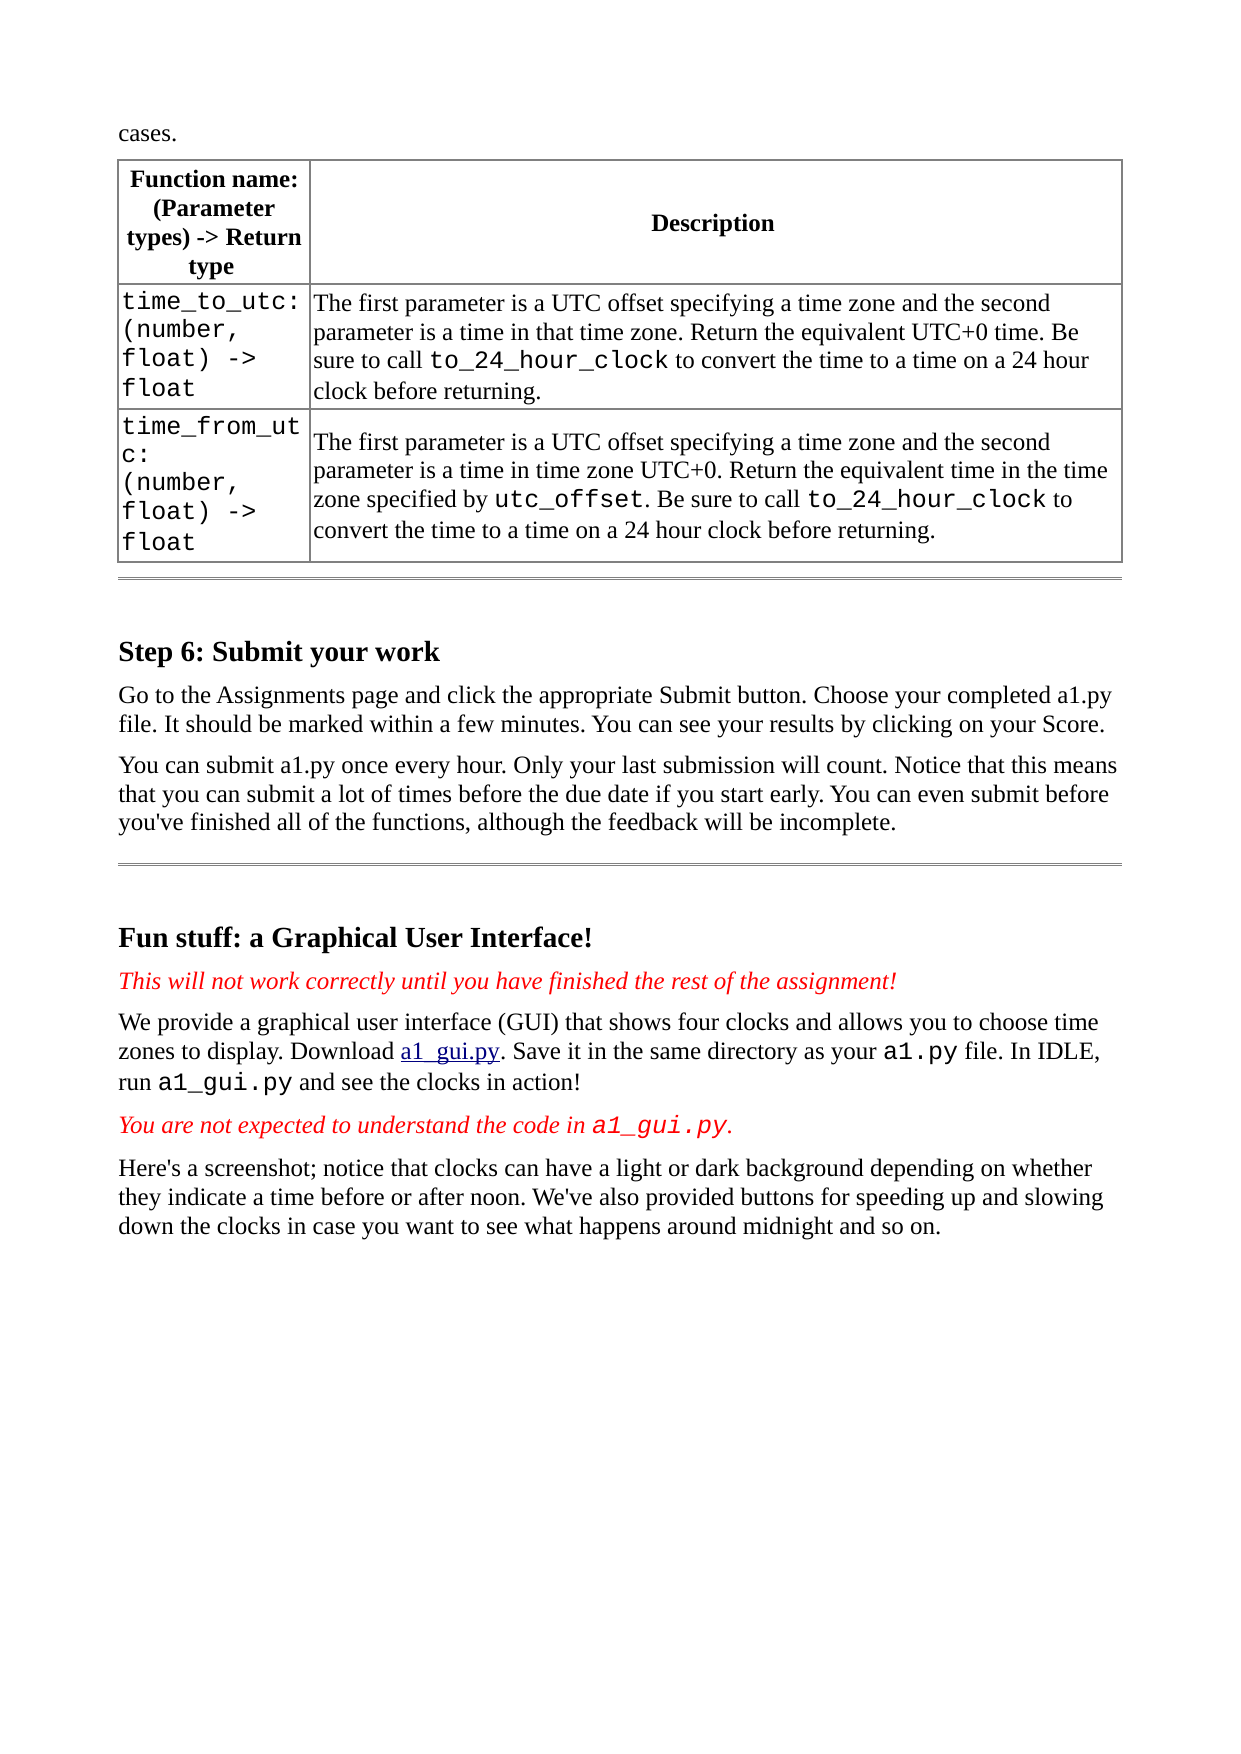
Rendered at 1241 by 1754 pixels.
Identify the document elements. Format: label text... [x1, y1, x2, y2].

table_header Function name: (Parameter types) -> Return type [119, 161, 309, 283]
text cases. [118, 118, 1122, 147]
table_cell The first parameter is a UTC offset specifying a time zone and the second parameter is a time in that time zone. Return the equivalent UTC+0 time. Be sure to call to_24_hour_clock to convert the time to a time on a 24 hour clock before returning. [311, 285, 1121, 408]
subtitle Step 6: Submit your work [118, 634, 1122, 667]
text Here's a screenshot; notice that clocks can have a light or dark background depending on whether they indicate a time before or after noon. We've also provided buttons for speeding up and slowing down the clocks in case you want to see what happens around midnight and so on. [118, 1153, 1122, 1239]
table_header Description [311, 161, 1121, 283]
table_cell The first parameter is a UTC offset specifying a time zone and the second parameter is a time in time zone UTC+0. Return the equivalent time in the time zone specified by utc_offset. Be sure to call to_24_hour_clock to convert the time to a time on a 24 hour clock before returning. [311, 410, 1121, 561]
text We provide a graphical user interface (GUI) that shows four clocks and allows you to choose time zones to display. Download a1_gui.py. Save it in the same directory as your a1.py file. In IDLE, run a1_gui.py and see the clocks in action! [118, 1007, 1122, 1097]
subtitle Fun stuff: a Graphical User Interface! [118, 920, 1122, 953]
table_cell time_to_utc: (number, float) -> float [119, 285, 309, 408]
text You are not expected to understand the code in a1_gui.py. [118, 1110, 1122, 1141]
text You can submit a1.py once every hour. Only your last submission will count. Notice that this means that you can submit a lot of times before the due date if you start early. You can even submit before you've finished all of the functions, although the feedback will be incomplete. [118, 750, 1122, 836]
text Go to the Assignments page and click the appropriate Submit button. Choose your completed a1.py file. It should be marked within a few minutes. You can see your results by clicking on your Score. [118, 680, 1122, 737]
text This will not work correctly until you have finished the rest of the assignment! [118, 966, 1122, 994]
table_cell time_from_utc: (number, float) -> float [119, 410, 309, 561]
